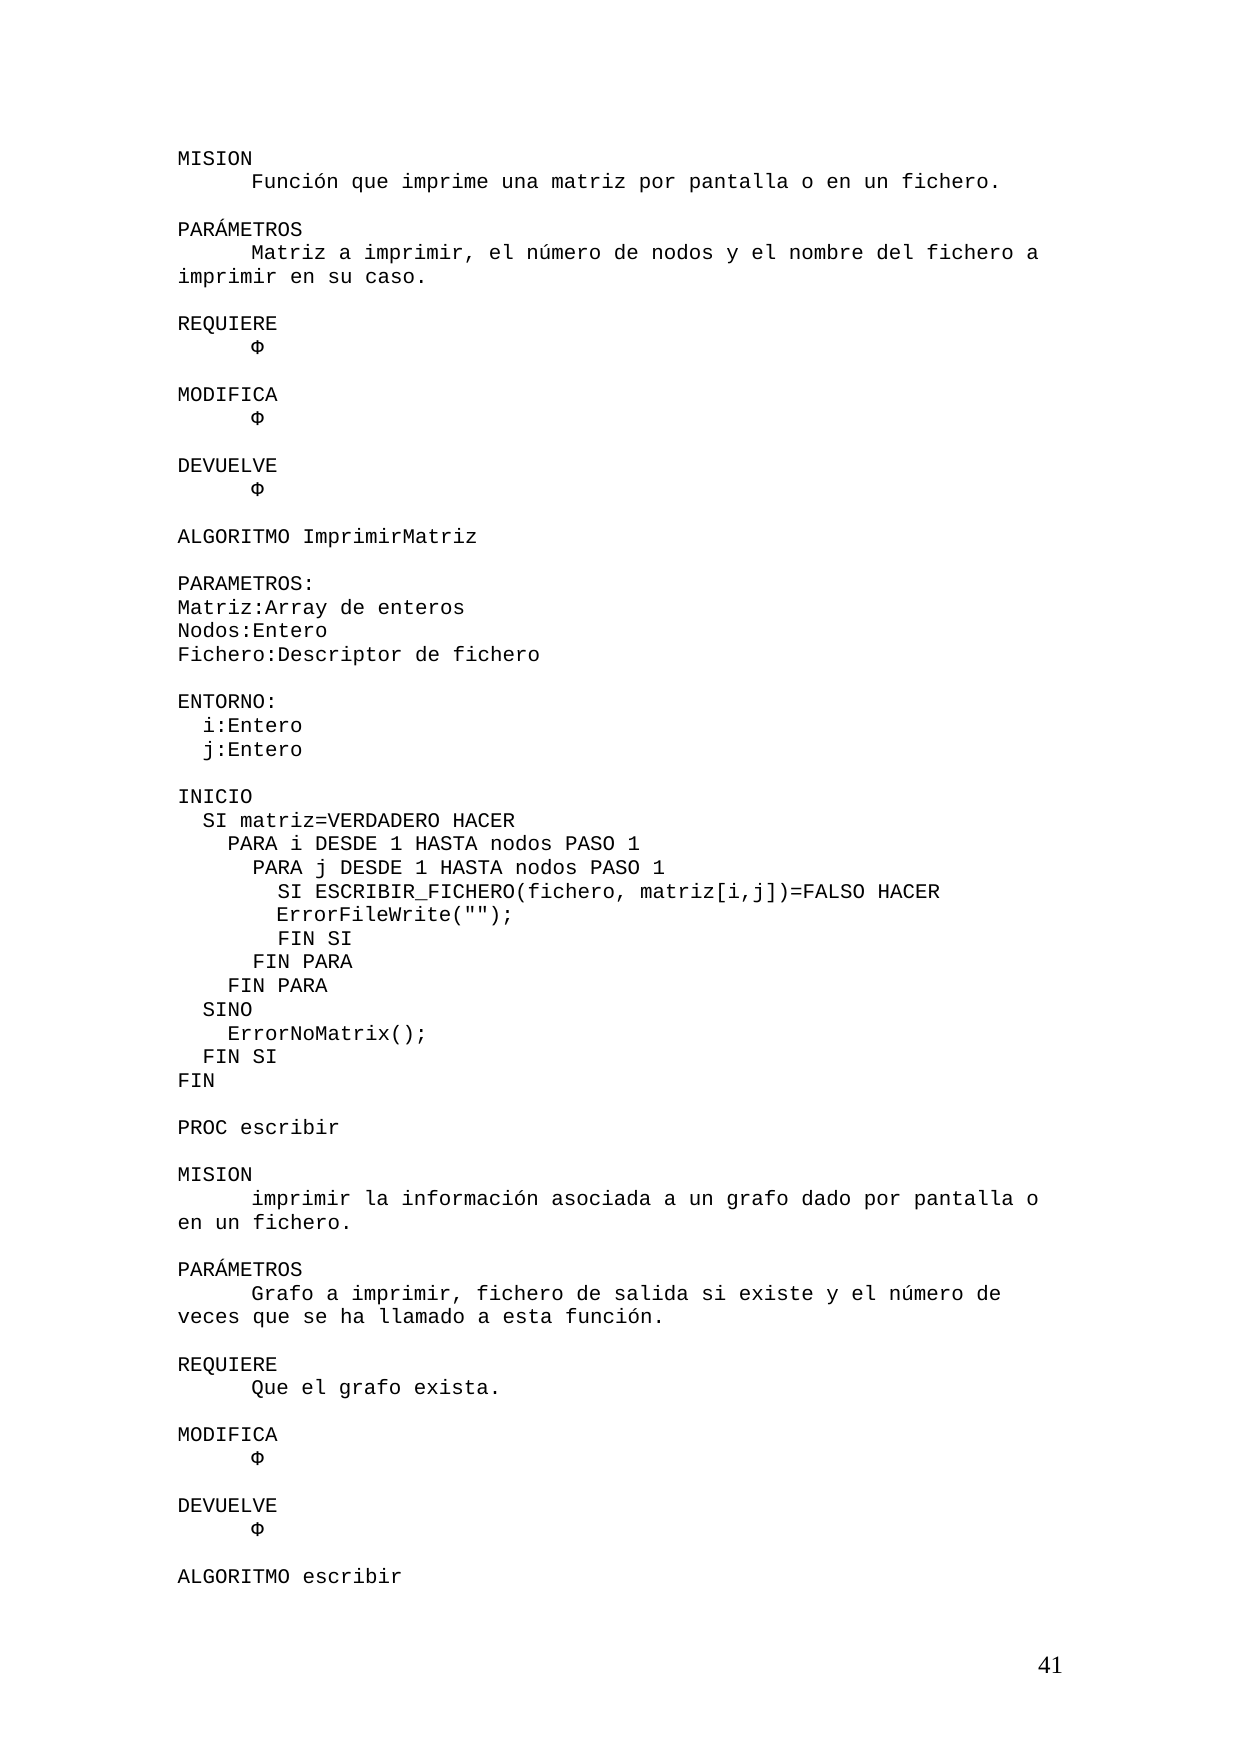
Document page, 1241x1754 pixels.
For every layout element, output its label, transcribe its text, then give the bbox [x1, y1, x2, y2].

text MISION [177, 148, 1063, 171]
text Matriz:Array de enteros [177, 597, 1063, 621]
text SI matriz=VERDADERO HACER [177, 810, 1063, 833]
text PARÁMETROS [177, 1259, 1063, 1283]
text PARA j DESDE 1 HASTA nodos PASO 1 [177, 857, 1063, 881]
text FIN PARA [177, 975, 1063, 999]
text DEVUELVE [177, 455, 1063, 479]
text Φ [177, 1448, 1063, 1472]
text Φ [177, 337, 1063, 360]
text FIN [177, 1070, 1063, 1093]
text Grafo a imprimir, fichero de salida si existe y el número de veces que se ha llamado a esta función. [177, 1283, 1063, 1330]
text REQUIERE [177, 1353, 1063, 1377]
text MISION [177, 1164, 1063, 1188]
text DEVUELVE [177, 1495, 1063, 1519]
text Fichero:Descriptor de fichero [177, 644, 1063, 668]
text PARAMETROS: [177, 573, 1063, 597]
text MODIFICA [177, 1424, 1063, 1448]
text ErrorFileWrite(""); [177, 904, 1063, 928]
text ALGORITMO escribir [177, 1566, 1063, 1590]
text FIN SI [177, 1046, 1063, 1070]
text MODIFICA [177, 384, 1063, 408]
text Φ [177, 1519, 1063, 1543]
text Nodos:Entero [177, 621, 1063, 644]
text ErrorNoMatrix(); [177, 1022, 1063, 1046]
text Función que imprime una matriz por pantalla o en un fichero. [177, 171, 1063, 195]
text FIN SI [177, 928, 1063, 952]
text j:Entero [177, 739, 1063, 762]
text FIN PARA [177, 952, 1063, 975]
text SI ESCRIBIR_FICHERO(fichero, matriz[i,j])=FALSO HACER [177, 881, 1063, 904]
text ENTORNO: [177, 691, 1063, 715]
text INICIO [177, 786, 1063, 810]
text REQUIERE [177, 313, 1063, 337]
text Que el grafo exista. [177, 1377, 1063, 1401]
text ALGORITMO ImprimirMatriz [177, 526, 1063, 549]
text PARÁMETROS [177, 218, 1063, 242]
text SINO [177, 999, 1063, 1022]
text PROC escribir [177, 1117, 1063, 1141]
text Matriz a imprimir, el número de nodos y el nombre del fichero a imprimir en su caso. [177, 242, 1063, 289]
text Φ [177, 479, 1063, 502]
text i:Entero [177, 715, 1063, 739]
text PARA i DESDE 1 HASTA nodos PASO 1 [177, 833, 1063, 857]
text Φ [177, 408, 1063, 431]
text imprimir la información asociada a un grafo dado por pantalla o en un fichero. [177, 1188, 1063, 1235]
